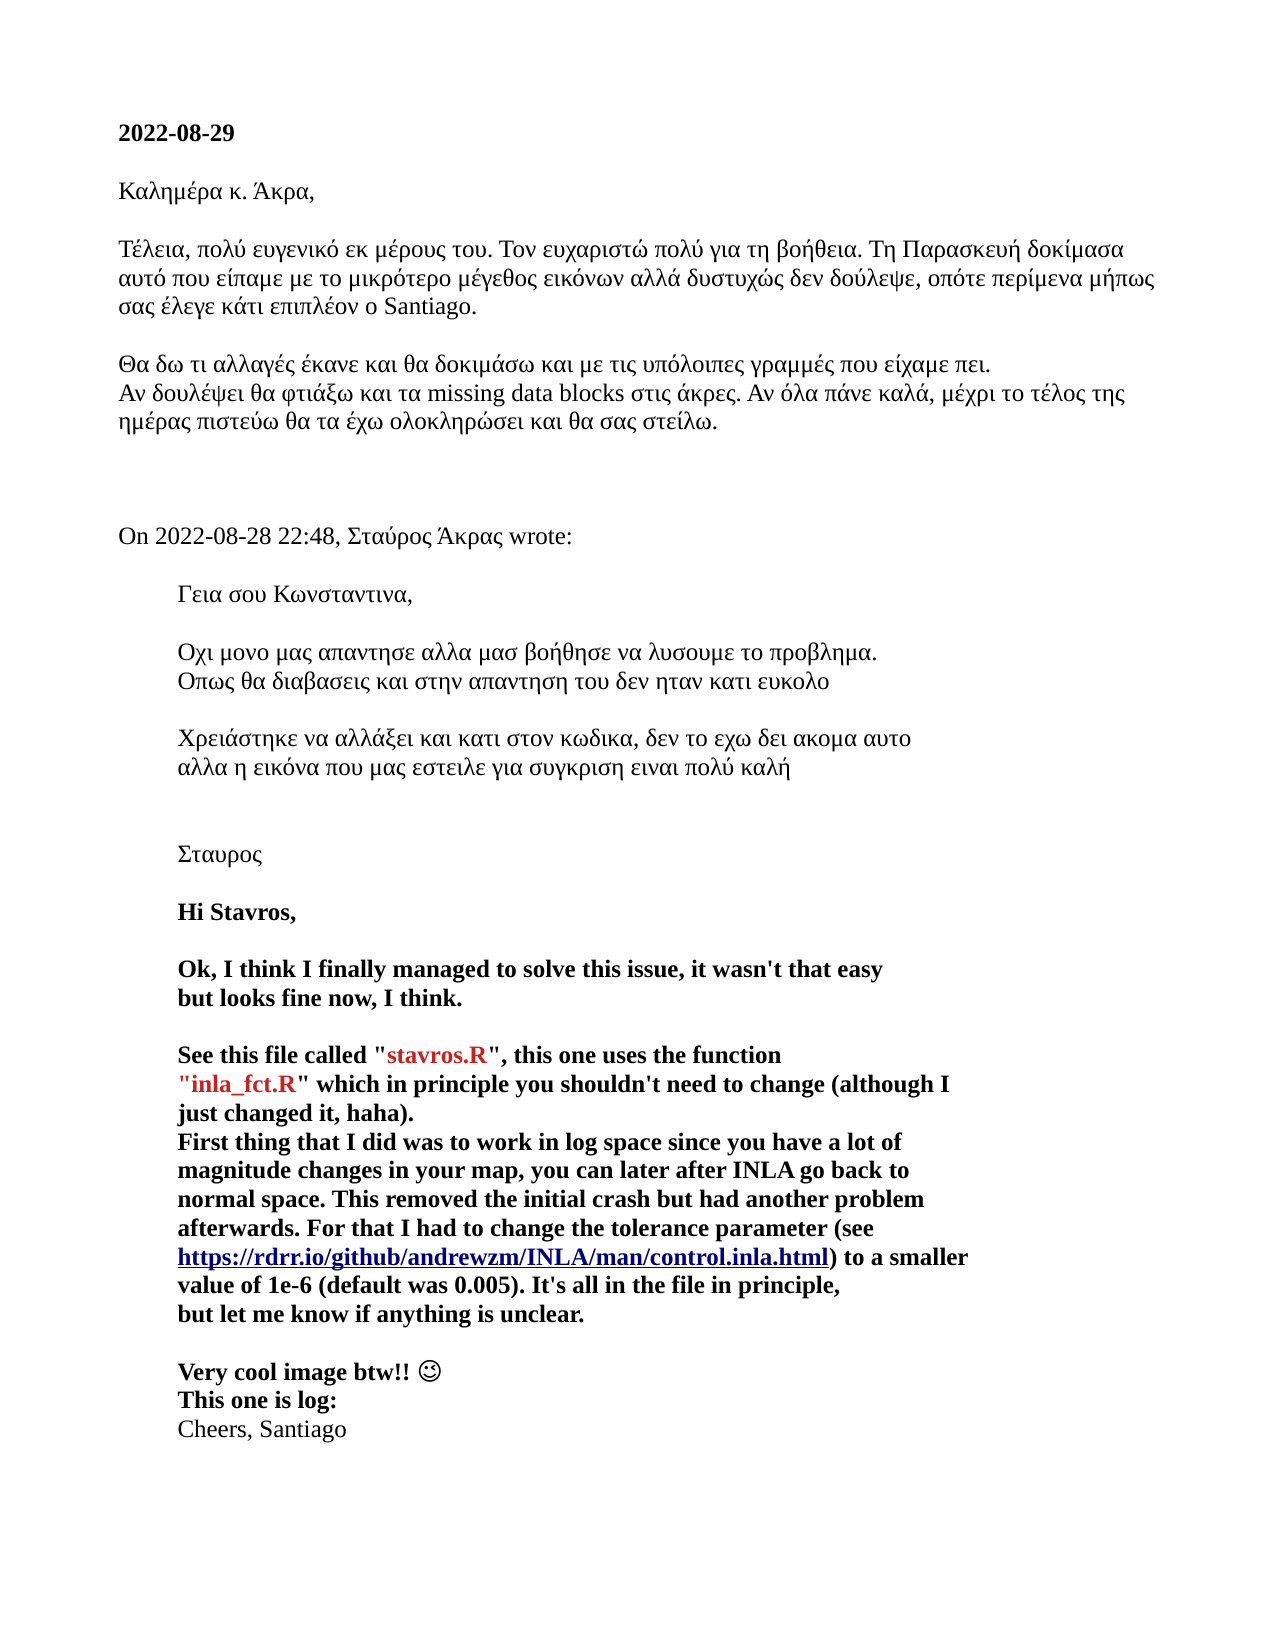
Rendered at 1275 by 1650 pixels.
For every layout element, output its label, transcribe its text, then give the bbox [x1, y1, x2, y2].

text Καλημέρα κ. Άκρα, Τέλεια, πολύ ευγενικό εκ μέρους του. Τον ευχαριστώ πολύ για τη βοήθεια. Τη Παρασκευή δοκίμασα αυτό που είπαμε με το μικρότερο μέγεθος εικόνων αλλά δυστυχώς δεν δούλεψε, οπότε περίμενα μήπως σας έλεγε κάτι επιπλέον ο Santiago. Θα δω τι αλλαγές έκανε και θα δοκιμάσω και με τις υπόλοιπες γραμμές που είχαμε πει. Αν δουλέψει θα φτιάξω και τα missing data blocks στις άκρες. Αν όλα πάνε καλά, μέχρι το τέλος της ημέρας πιστεύω θα τα έχω ολοκληρώσει και θα σας στείλω. On 2022-08-28 22:48, Σταύρος Άκρας wrote: [118, 176, 1157, 550]
text Γεια σου Κωνσταντινα, Οχι μονο μας απαντησε αλλα μασ βοήθησε να λυσουμε το προβλημα. Οπως θα διαβασεις και στην απαντηση του δεν ηταν κατι ευκολο Χρειάστηκε να αλλάξει και κατι στον κωδικα, δεν το εχω δει ακομα αυτο αλλα η εικόνα που μας εστειλε για συγκριση ειναι πολύ καλή [177, 579, 1098, 781]
text 2022-08-29 [118, 118, 1157, 147]
text Σταυρος Hi Stavros, Ok, I think I finally managed to solve this issue, it wasn't that easy but looks fine now, I think. See this file called "stavros.R", this one uses the function "inla_fct.R" which in principle you shouldn't need to change (although I just changed it, haha). First thing that I did was to work in log space since you have a lot of magnitude changes in your map, you can later after INLA go back to normal space. This removed the initial crash but had another problem afterwards. For that I had to change the tolerance parameter (see https://rdrr.io/github/andrewzm/INLA/man/control.inla.html) to a smaller value of 1e-6 (default was 0.005). It's all in the file in principle, but let me know if anything is unclear. Very cool image btw!! 😉 This one is log: Cheers, Santiago [177, 810, 1098, 1443]
